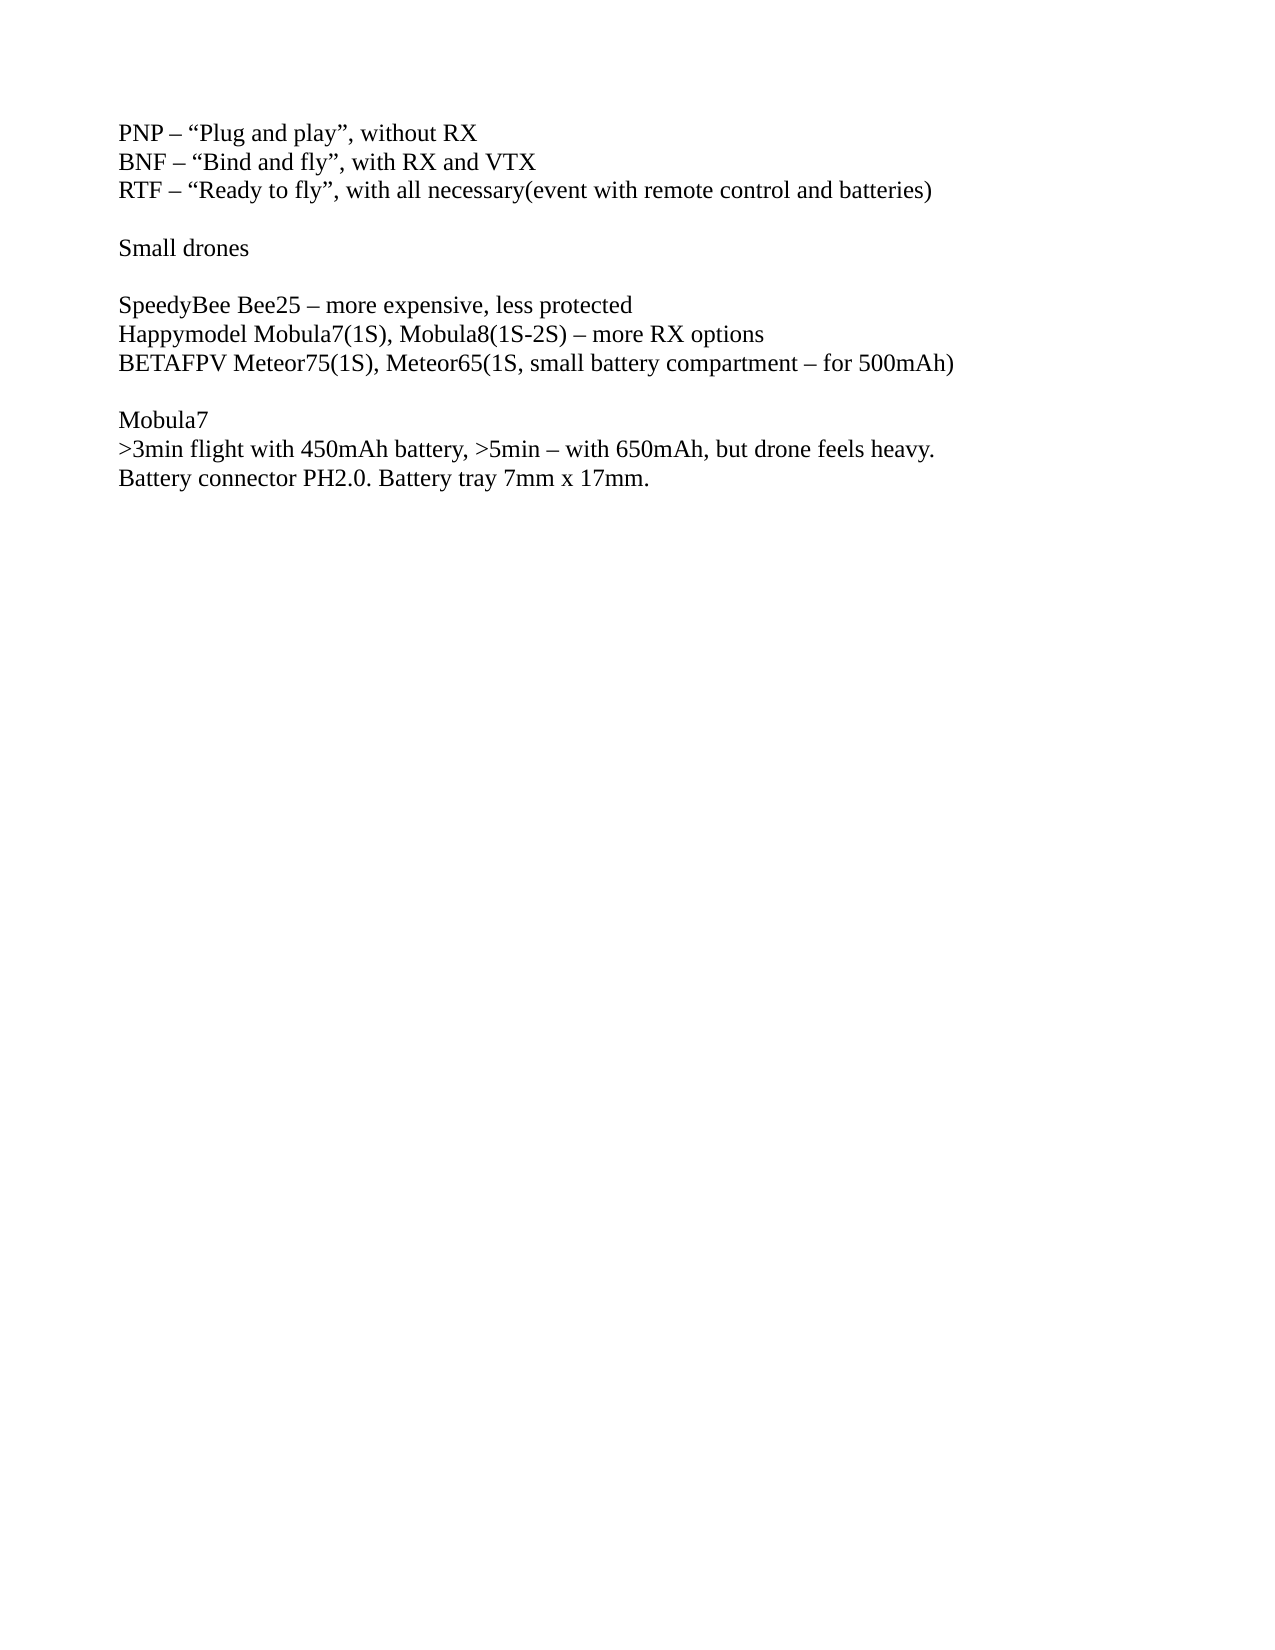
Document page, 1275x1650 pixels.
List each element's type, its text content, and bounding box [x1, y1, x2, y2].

text RTF – “Ready to fly”, with all necessary(event with remote control and batteries) [118, 176, 1157, 204]
text Small drones [118, 233, 1157, 262]
text >3min flight with 450mAh battery, >5min – with 650mAh, but drone feels heavy. [118, 434, 1157, 463]
text BNF – “Bind and fly”, with RX and VTX [118, 147, 1157, 176]
text Happymodel Mobula7(1S), Mobula8(1S-2S) – more RX options [118, 319, 1157, 348]
text Battery connector PH2.0. Battery tray 7mm x 17mm. [118, 463, 1157, 492]
text BETAFPV Meteor75(1S), Meteor65(1S, small battery compartment – for 500mAh) [118, 348, 1157, 377]
text PNP – “Plug and play”, without RX [118, 118, 1157, 147]
text Mobula7 [118, 406, 1157, 434]
text SpeedyBee Bee25 – more expensive, less protected [118, 291, 1157, 319]
